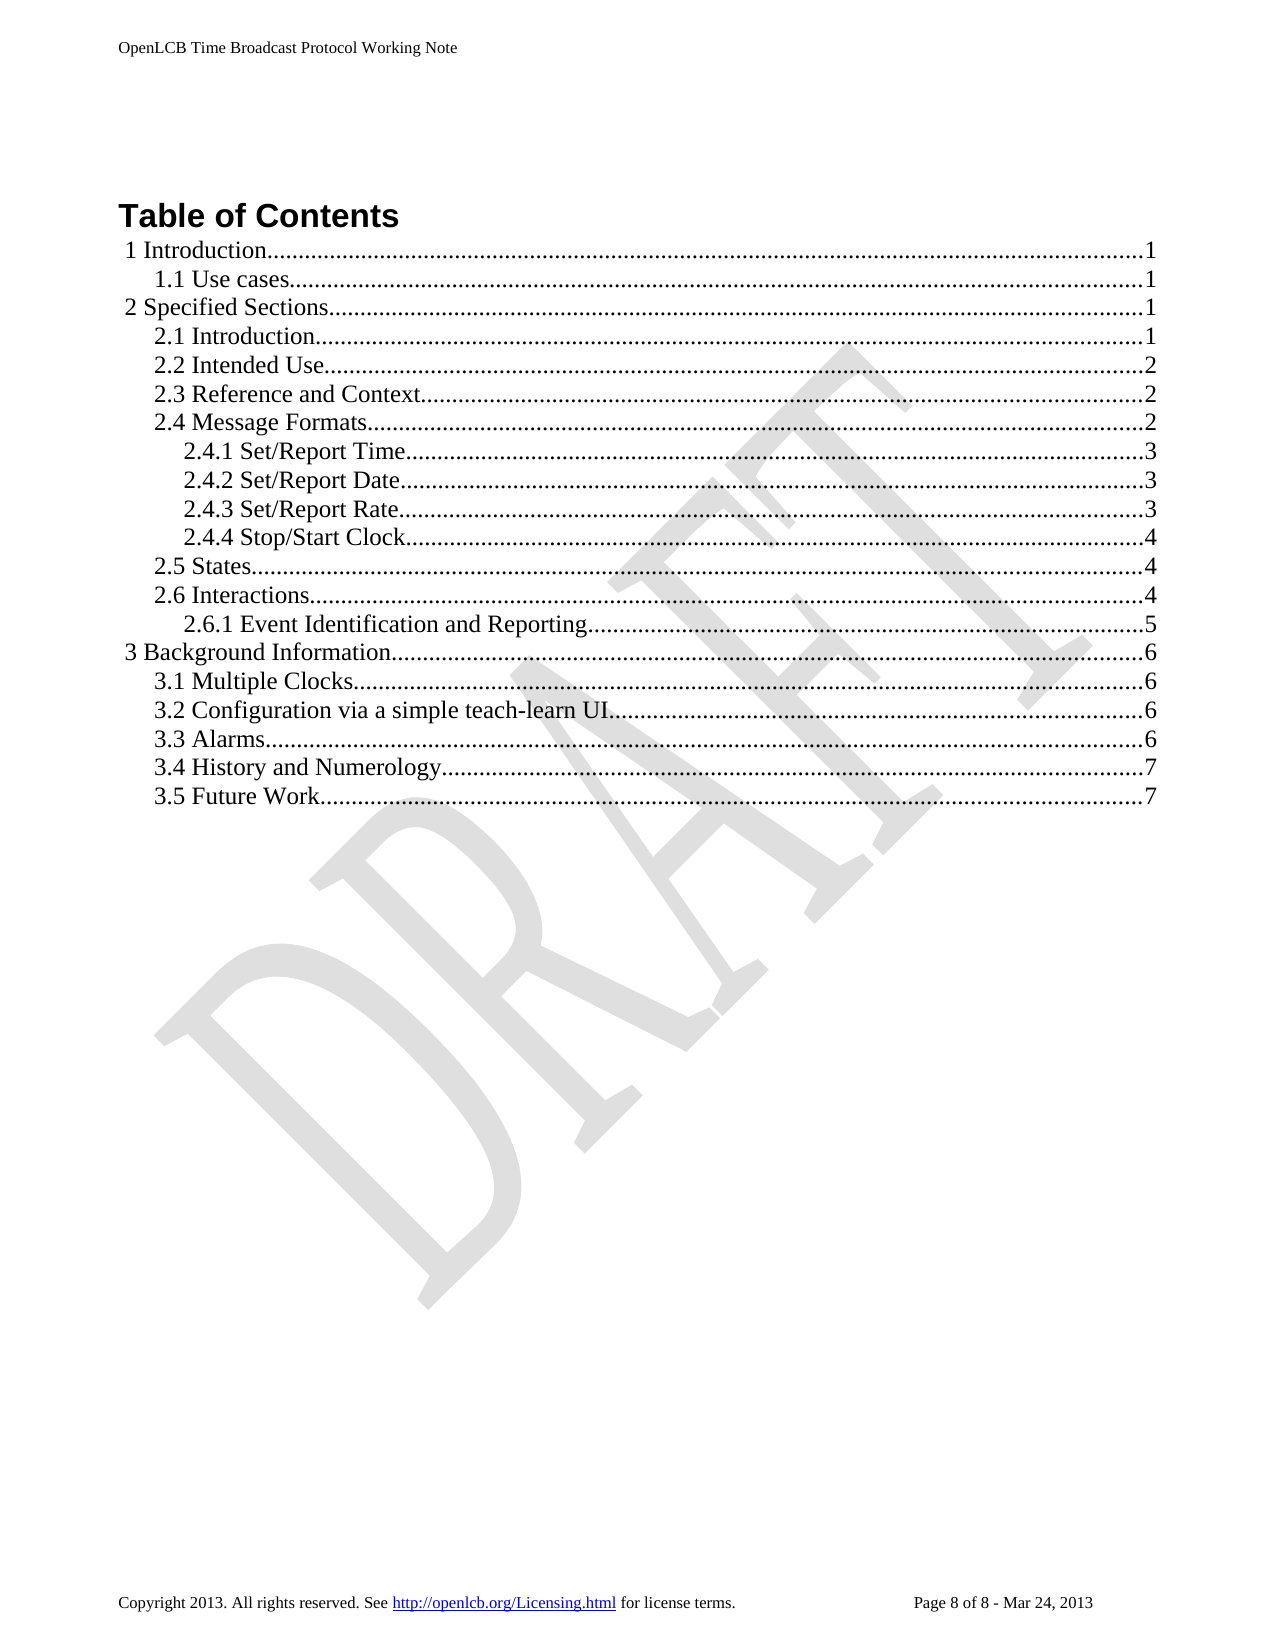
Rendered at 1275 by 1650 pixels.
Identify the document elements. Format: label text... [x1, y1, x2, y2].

text 2.4.4 Stop/Start Clock 4 [926, 522, 1157, 551]
text 3.1 Multiple Clocks 6 [547, 666, 755, 695]
text 3.3 Alarms 6 [827, 724, 1157, 752]
text 2.4.1 Set/Report Time 3 [177, 436, 752, 465]
text 2.6.1 Event Identification and Reporting 5 [712, 609, 818, 637]
text 2.5 States 4 [955, 551, 1157, 580]
text 2.6.1 Event Identification and Reporting 5 [814, 609, 998, 637]
text 3.2 Configuration via a simple teach-learn UI 6 [798, 695, 1157, 724]
text 2.4.3 Set/Report Rate 3 [732, 494, 780, 522]
text 2.4.4 Stop/Start Clock 4 [676, 522, 912, 551]
text 3.2 Configuration via a simple teach-learn UI 6 [590, 695, 784, 724]
text 2.6 Interactions 4 [683, 580, 970, 609]
text 2.4.3 Set/Report Rate 3 [898, 494, 1157, 522]
text 1 Introduction 1 [118, 235, 1157, 264]
text 2.2 Intended Use 2 [148, 350, 838, 379]
text 3.4 History and Numerology 7 [148, 752, 581, 781]
text 2.4.4 Stop/Start Clock 4 [177, 522, 666, 551]
text 2.2 Intended Use 2 [858, 350, 1157, 379]
text 3.3 Alarms 6 [633, 724, 812, 752]
text 2.6 Interactions 4 [148, 580, 669, 609]
text 3.3 Alarms 6 [562, 724, 618, 752]
text 2.3 Reference and Context 2 [148, 379, 809, 407]
text 3.4 History and Numerology 7 [855, 752, 1157, 781]
text 2.4.2 Set/Report Date 3 [757, 465, 855, 494]
text 2.4.2 Set/Report Date 3 [869, 465, 1157, 494]
text 2 Specified Sections 1 [118, 292, 1157, 321]
text 3.1 Multiple Clocks 6 [798, 666, 1033, 695]
text 2.3 Reference and Context 2 [887, 379, 1157, 407]
text 3 Background Information 6 [1074, 637, 1157, 666]
subtitle Table of Contents [118, 196, 1157, 235]
text 2.4.1 Set/Report Time 3 [764, 436, 826, 465]
text 2.6.1 Event Identification and Reporting 5 [177, 609, 697, 637]
text 2.6 Interactions 4 [984, 580, 1157, 609]
text 2.5 States 4 [665, 551, 941, 580]
text 3.1 Multiple Clocks 6 [1045, 666, 1157, 695]
text 2.3 Reference and Context 2 [820, 379, 897, 407]
text 3 Background Information 6 [740, 637, 816, 666]
text 3.5 Future Work 7 [884, 781, 1157, 810]
text 3.5 Future Work 7 [601, 781, 701, 810]
text 3.4 History and Numerology 7 [674, 752, 841, 781]
text 1.1 Use cases 1 [148, 264, 1157, 292]
text 2.6.1 Event Identification and Reporting 5 [1013, 609, 1157, 637]
text 2.5 States 4 [148, 551, 637, 580]
text 3.1 Multiple Clocks 6 [148, 666, 522, 695]
text 3.5 Future Work 7 [717, 781, 870, 810]
text 3.4 History and Numerology 7 [581, 752, 660, 781]
text 2.4.3 Set/Report Rate 3 [177, 494, 694, 522]
text 2.4.2 Set/Report Date 3 [177, 465, 752, 494]
text 3.2 Configuration via a simple teach-learn UI 6 [148, 695, 542, 724]
text 2.4.1 Set/Report Time 3 [840, 436, 1157, 465]
text 2.1 Introduction 1 [148, 321, 1157, 350]
text 2.4.3 Set/Report Rate 3 [772, 494, 883, 522]
text 3.3 Alarms 6 [148, 724, 561, 752]
text 3 Background Information 6 [842, 637, 1027, 666]
text 3.5 Future Work 7 [148, 781, 601, 810]
text 2.4 Message Formats 2 [148, 407, 781, 436]
text 2.4 Message Formats 2 [815, 407, 1157, 436]
text 3 Background Information 6 [118, 637, 726, 666]
